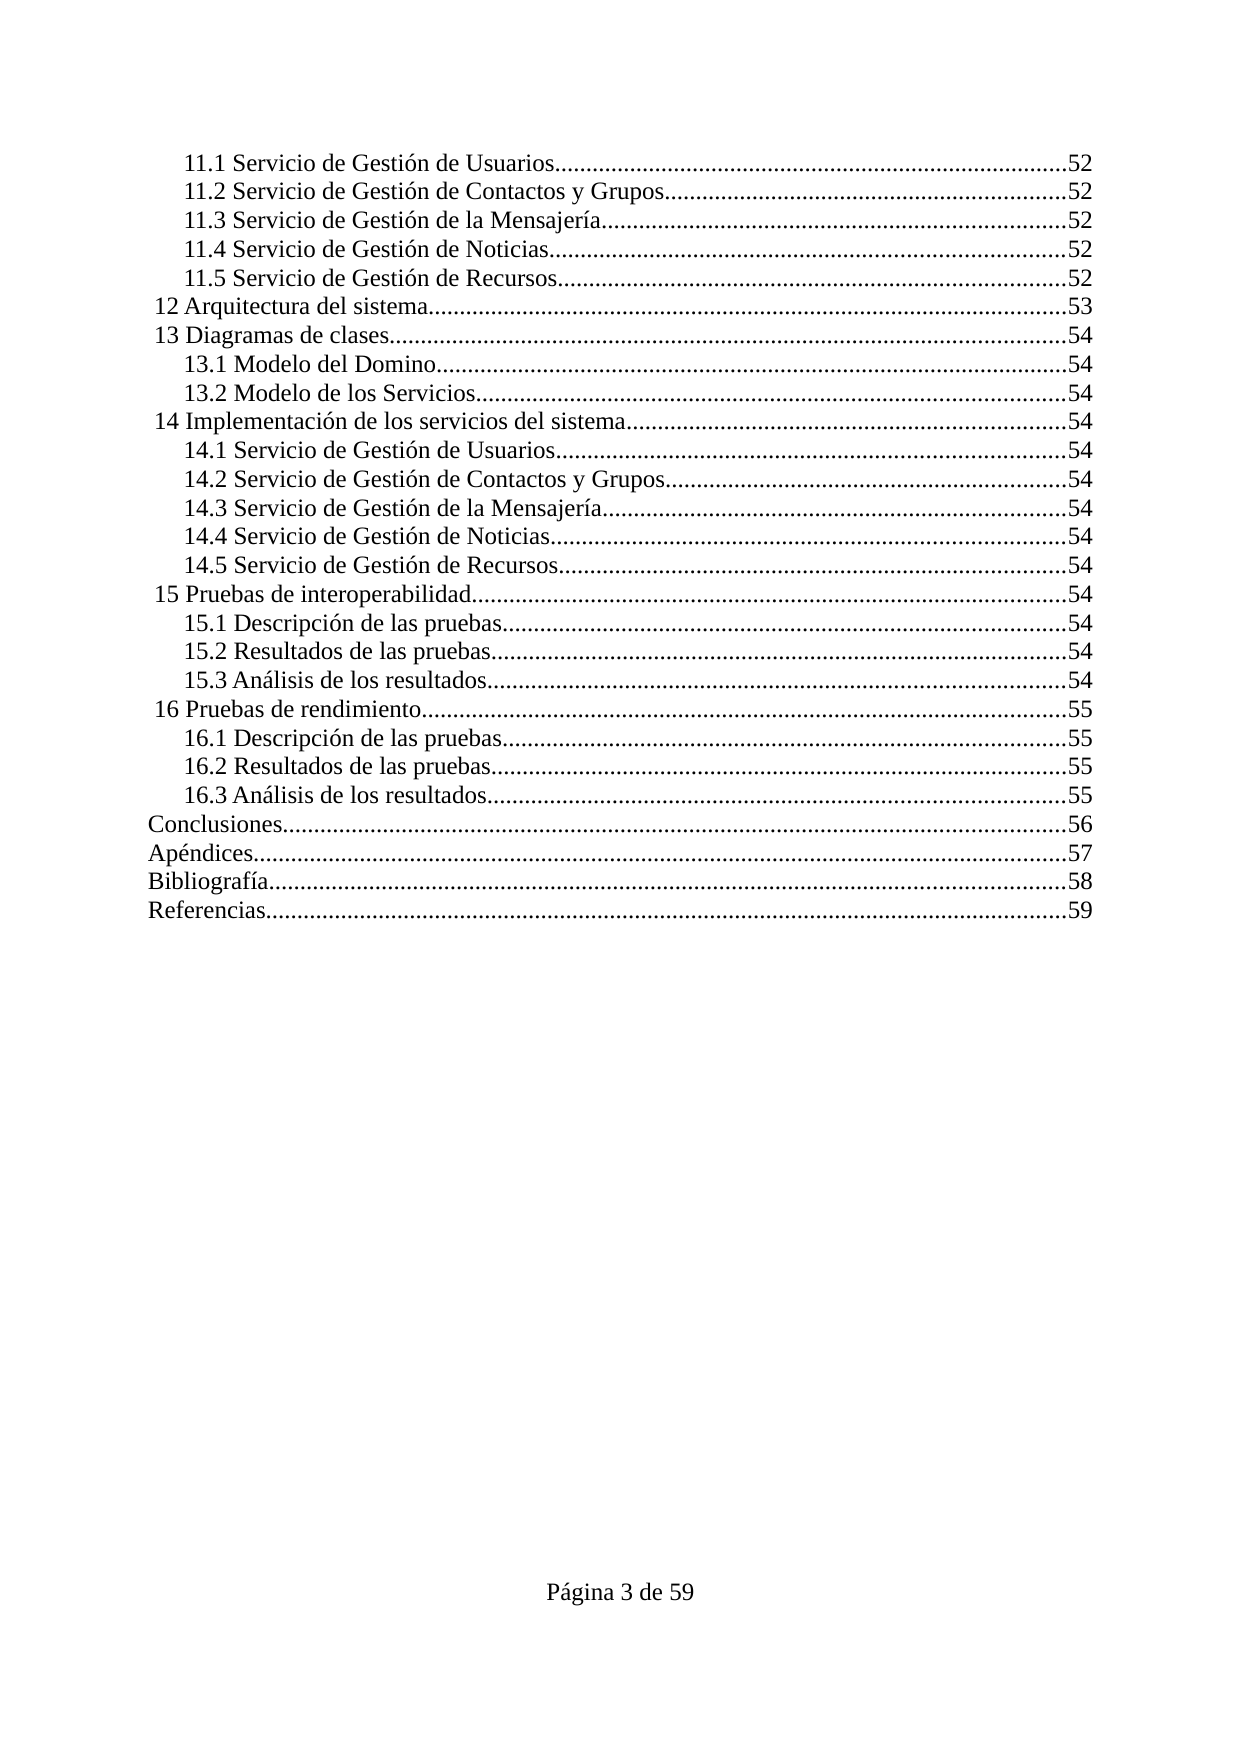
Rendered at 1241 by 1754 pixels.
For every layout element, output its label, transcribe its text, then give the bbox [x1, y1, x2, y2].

text 14.3 Servicio de Gestión de la Mensajería 54 [177, 493, 1093, 521]
text 13.1 Modelo del Domino 54 [177, 349, 1093, 378]
text 16.2 Resultados de las pruebas 55 [177, 751, 1093, 780]
text 11.2 Servicio de Gestión de Contactos y Grupos 52 [177, 176, 1093, 205]
text 11.1 Servicio de Gestión de Usuarios 52 [177, 148, 1093, 176]
text 11.4 Servicio de Gestión de Noticias 52 [177, 234, 1093, 263]
text 14 Implementación de los servicios del sistema 54 [148, 406, 1093, 435]
text 14.4 Servicio de Gestión de Noticias 54 [177, 521, 1093, 550]
text Apéndices 57 [148, 838, 1093, 866]
text 13 Diagramas de clases 54 [148, 320, 1093, 349]
text Bibliografía 58 [148, 866, 1093, 895]
text Conclusiones 56 [148, 809, 1093, 838]
text 14.2 Servicio de Gestión de Contactos y Grupos 54 [177, 464, 1093, 493]
text 16.3 Análisis de los resultados 55 [177, 780, 1093, 809]
text Referencias 59 [148, 895, 1093, 924]
text 11.5 Servicio de Gestión de Recursos 52 [177, 263, 1093, 291]
text 13.2 Modelo de los Servicios 54 [177, 378, 1093, 406]
text 15 Pruebas de interoperabilidad 54 [148, 579, 1093, 608]
text 15.1 Descripción de las pruebas 54 [177, 608, 1093, 636]
text 11.3 Servicio de Gestión de la Mensajería 52 [177, 205, 1093, 234]
text 14.5 Servicio de Gestión de Recursos 54 [177, 550, 1093, 579]
text 16 Pruebas de rendimiento 55 [148, 694, 1093, 723]
text 15.2 Resultados de las pruebas 54 [177, 636, 1093, 665]
text 16.1 Descripción de las pruebas 55 [177, 723, 1093, 751]
text 15.3 Análisis de los resultados 54 [177, 665, 1093, 694]
text 14.1 Servicio de Gestión de Usuarios 54 [177, 435, 1093, 464]
text 12 Arquitectura del sistema 53 [148, 291, 1093, 320]
